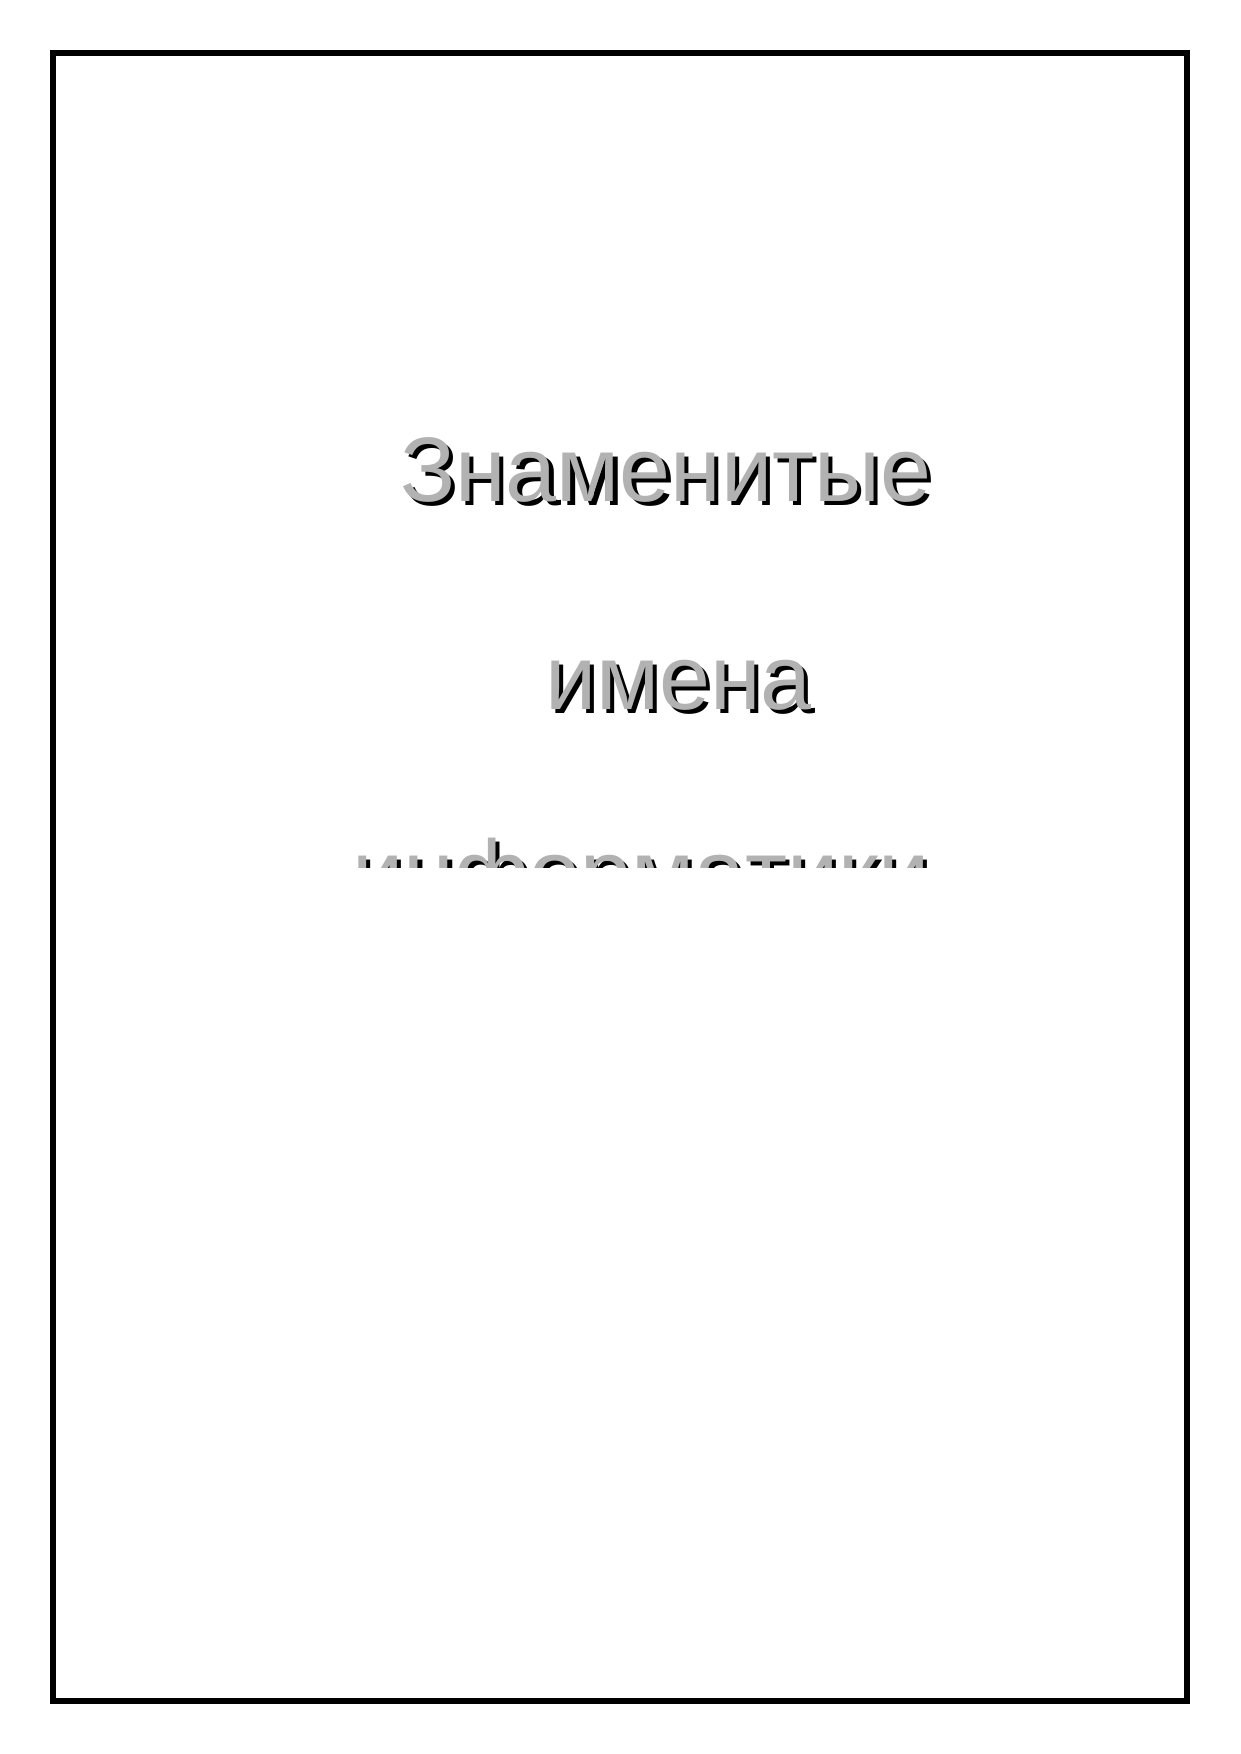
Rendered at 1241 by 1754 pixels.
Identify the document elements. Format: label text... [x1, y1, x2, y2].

text информатики [238, 818, 1045, 868]
text Знаменитые [242, 415, 1114, 521]
text имена [388, 624, 969, 729]
